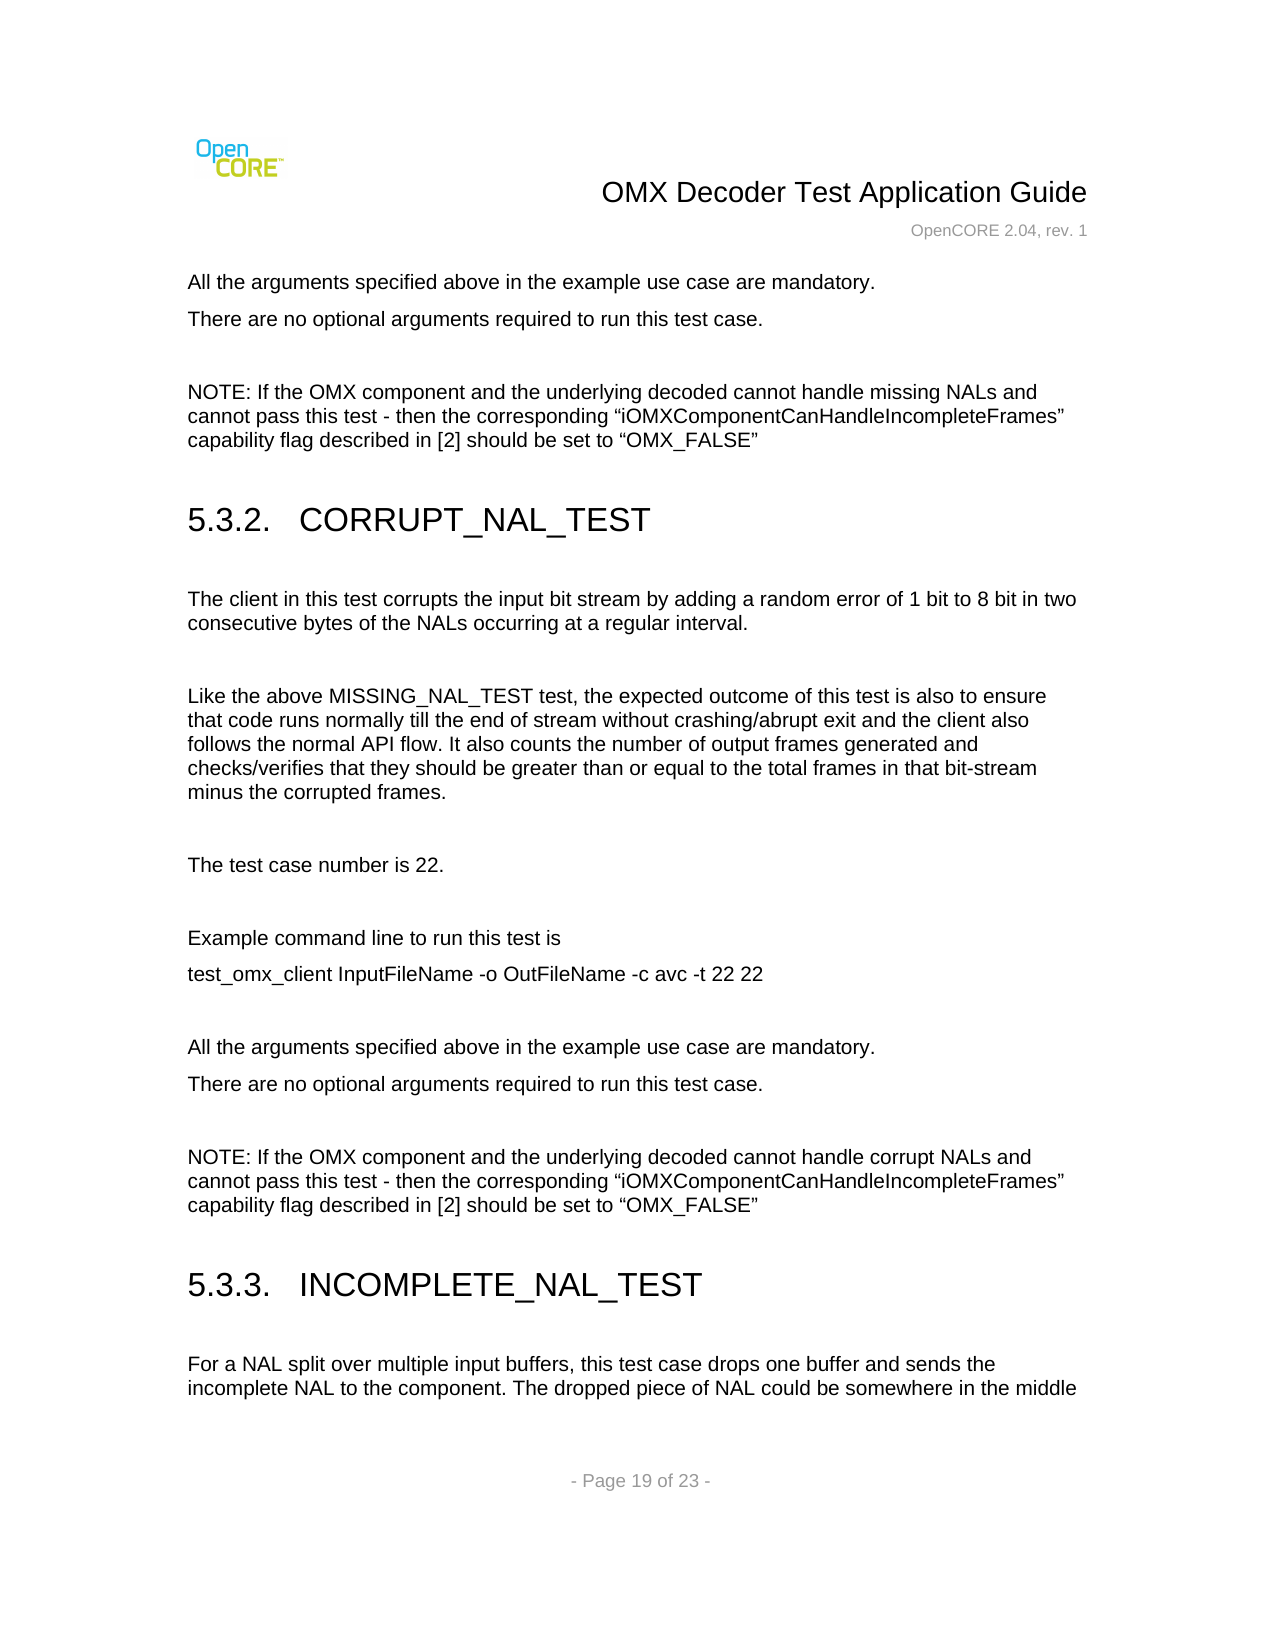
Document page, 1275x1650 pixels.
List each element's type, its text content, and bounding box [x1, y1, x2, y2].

text Like the above MISSING_NAL_TEST test, the expected outcome of this test is also to ensure that code runs normally till the end of stream without crashing/abrupt exit and the client also follows the normal API flow. It also counts the number of output frames generated and checks/verifies that they should be greater than or equal to the total frames in that bit-stream minus the corrupted frames. [187, 684, 1087, 804]
text Example command line to run this test is [187, 926, 1087, 950]
text The test case number is 22. [187, 853, 1087, 877]
text For a NAL split over multiple input buffers, this test case drops one buffer and sends the incomplete NAL to the component. The dropped piece of NAL could be somewhere in the middle [187, 1352, 1087, 1400]
subtitle INCOMPLETE_NAL_TEST [187, 1265, 1087, 1304]
text There are no optional arguments required to run this test case. [187, 1072, 1087, 1096]
text NOTE: If the OMX component and the underlying decoded cannot handle missing NALs and cannot pass this test - then the corresponding “iOMXComponentCanHandleIncompleteFrames” capability flag described in [2] should be set to “OMX_FALSE” [187, 379, 1087, 451]
text All the arguments specified above in the example use case are mandatory. [187, 1035, 1087, 1059]
text test_omx_client InputFileName -o OutFileName -c avc -t 22 22 [187, 962, 1087, 986]
text The client in this test corrupts the input bit stream by adding a random error of 1 bit to 8 bit in two consecutive bytes of the NALs occurring at a regular interval. [187, 587, 1087, 635]
subtitle CORRUPT_NAL_TEST [187, 500, 1087, 539]
text There are no optional arguments required to run this test case. [187, 307, 1087, 331]
picture [193, 137, 288, 179]
text NOTE: If the OMX component and the underlying decoded cannot handle corrupt NALs and cannot pass this test - then the corresponding “iOMXComponentCanHandleIncompleteFrames” capability flag described in [2] should be set to “OMX_FALSE” [187, 1144, 1087, 1216]
text All the arguments specified above in the example use case are mandatory. [187, 270, 1087, 294]
